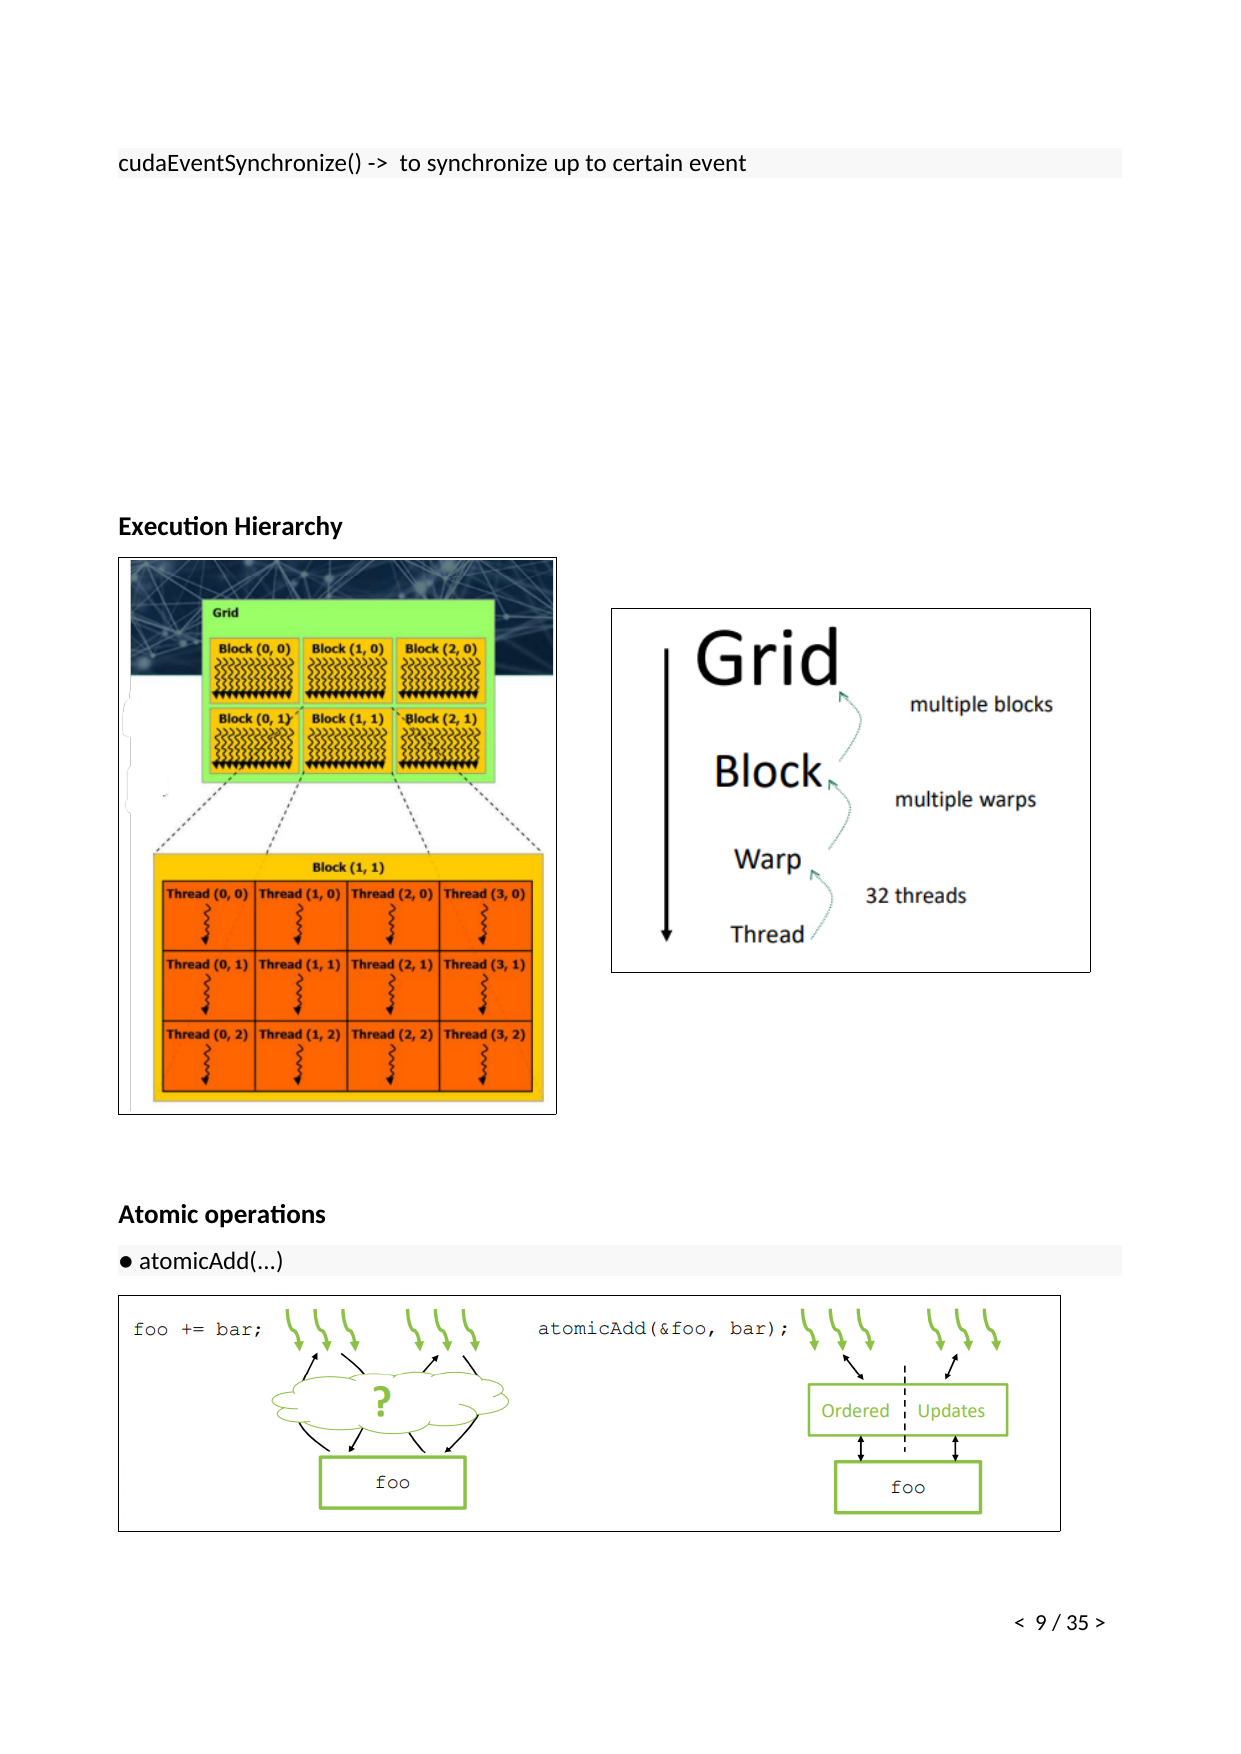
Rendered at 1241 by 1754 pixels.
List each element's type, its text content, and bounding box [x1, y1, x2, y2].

text cudaEventSynchronize() -> to synchronize up to certain event [118, 148, 1122, 178]
picture [614, 610, 1087, 969]
text ● atomicAdd(...) [118, 1245, 1122, 1276]
subtitle Execution Hierarchy [118, 509, 1122, 542]
picture [121, 560, 554, 1111]
subtitle Atomic operations [118, 1197, 1122, 1230]
picture [121, 1297, 1058, 1529]
